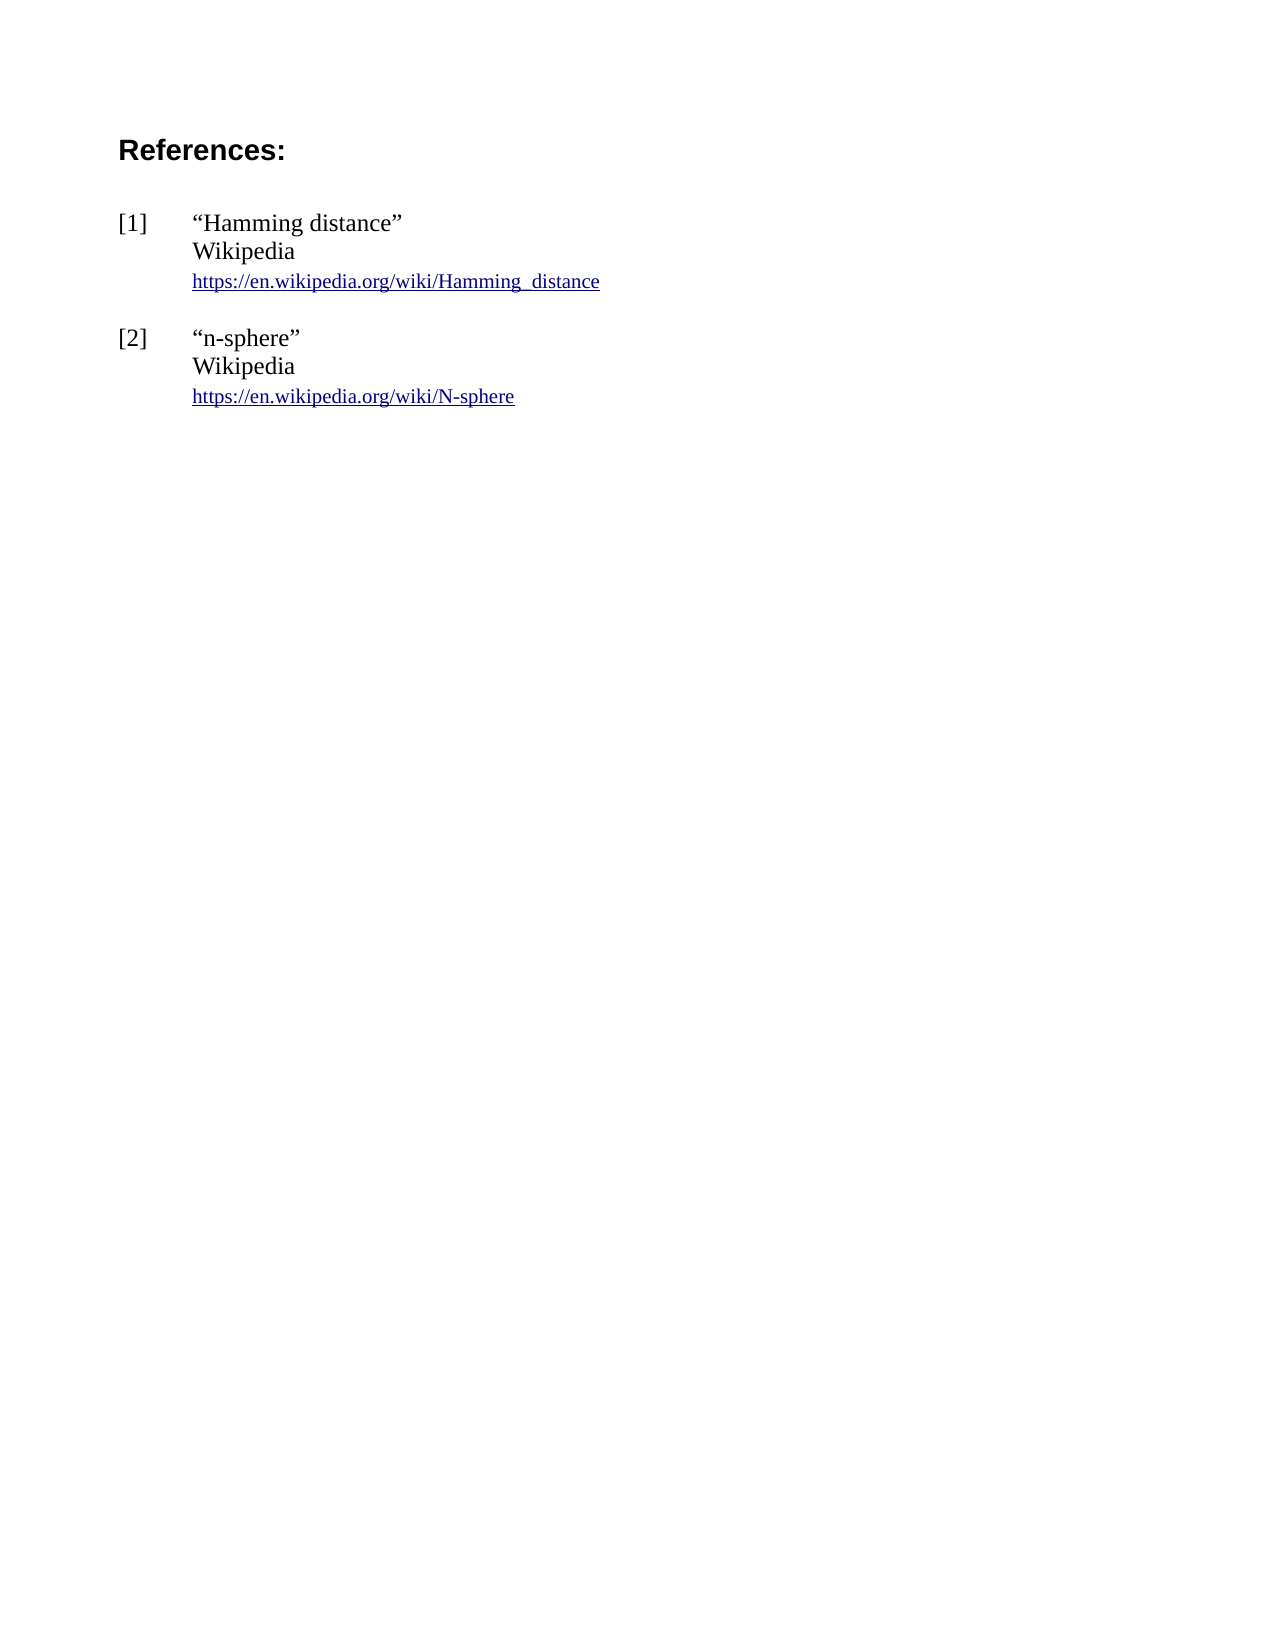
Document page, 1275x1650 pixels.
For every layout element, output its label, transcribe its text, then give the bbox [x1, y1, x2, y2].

text https://en.wikipedia.org/wiki/Hamming_distance [118, 265, 1157, 294]
subtitle References: [118, 133, 1157, 166]
text Wikipedia [118, 236, 1157, 265]
text https://en.wikipedia.org/wiki/N-sphere [118, 380, 1157, 409]
text [2] “n-sphere” [118, 323, 1157, 351]
text [1] “Hamming distance” [118, 208, 1157, 236]
text Wikipedia [118, 351, 1157, 380]
